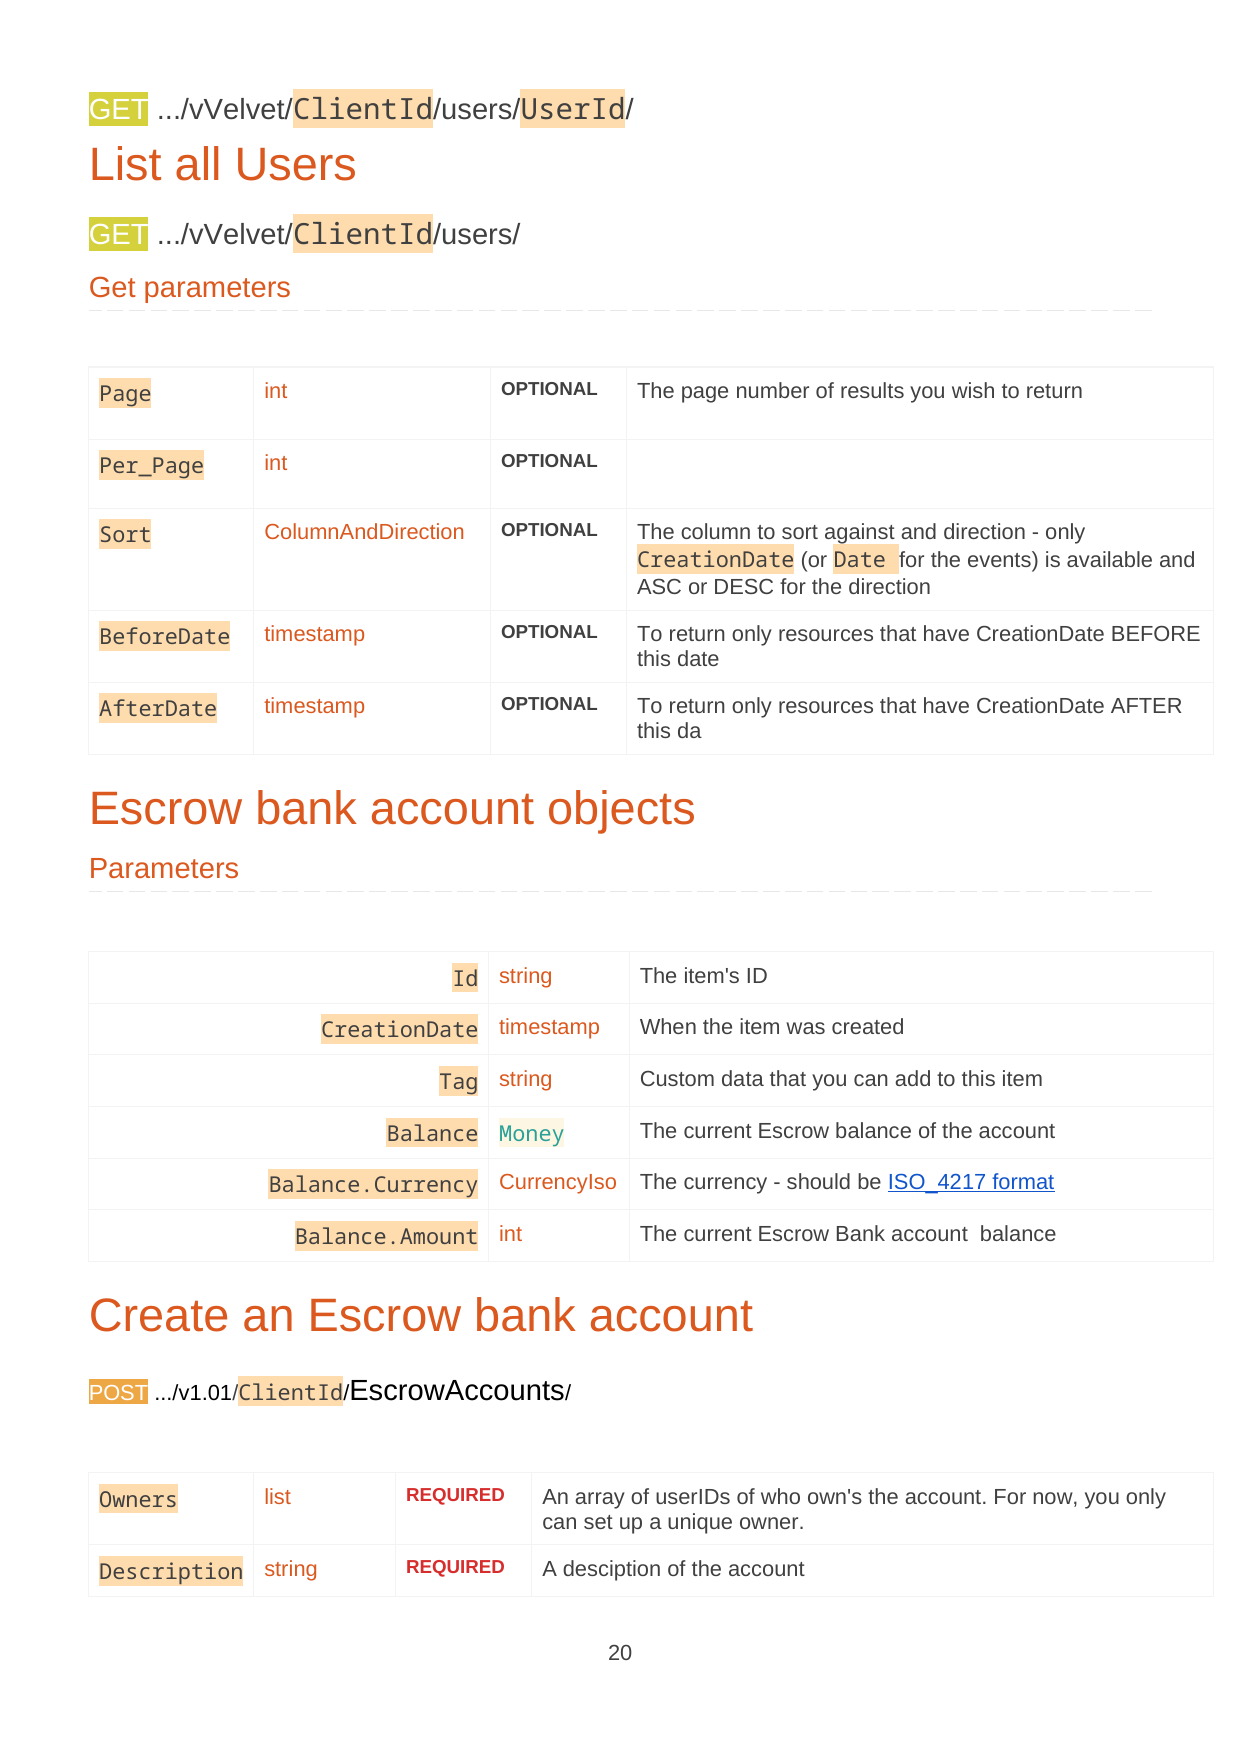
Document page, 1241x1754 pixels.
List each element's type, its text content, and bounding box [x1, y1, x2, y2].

table_cell [627, 440, 1213, 507]
table_cell int [489, 1210, 629, 1261]
table_header REQUIRED [396, 1473, 531, 1544]
table_cell Description [89, 1545, 253, 1596]
table_cell The current Escrow balance of the account [630, 1107, 1213, 1158]
table_header string [489, 952, 629, 1003]
subtitle List all Users [88, 88, 1152, 191]
table_cell string [489, 1055, 629, 1106]
table_cell The current Escrow Bank account balance [630, 1210, 1213, 1261]
table_header int [254, 368, 490, 439]
table_cell Money [489, 1107, 629, 1158]
table_cell Sort [89, 509, 253, 609]
table_cell CurrencyIso [489, 1159, 629, 1209]
table_cell timestamp [254, 683, 490, 754]
table_header Owners [89, 1473, 253, 1544]
table_cell Balance [89, 1107, 488, 1158]
subtitle GET .../vVelvet/ClientId/users/ [88, 213, 1152, 253]
table_cell OPTIONAL [491, 611, 626, 682]
table_cell CreationDate [89, 1004, 488, 1054]
table_cell AfterDate [89, 683, 253, 754]
table_cell OPTIONAL [491, 440, 626, 507]
table_cell To return only resources that have CreationDate AFTER this da [627, 683, 1213, 754]
table_header list [254, 1473, 395, 1544]
table_cell timestamp [489, 1004, 629, 1054]
table_cell OPTIONAL [491, 683, 626, 754]
subtitle Get parameters [88, 270, 1152, 311]
text POST .../v1.01/ClientId/EscrowAccounts/ [88, 1372, 1152, 1406]
table_cell A desciption of the account [532, 1545, 1213, 1596]
table_cell string [254, 1545, 395, 1596]
table_cell Per_Page [89, 440, 253, 507]
table_cell When the item was created [630, 1004, 1213, 1054]
table_cell Custom data that you can add to this item [630, 1055, 1213, 1106]
table_cell BeforeDate [89, 611, 253, 682]
table_cell Balance.Currency [89, 1159, 488, 1209]
table_cell timestamp [254, 611, 490, 682]
table_header The page number of results you wish to return [627, 368, 1213, 439]
table_cell int [254, 440, 490, 507]
table_header Id [89, 952, 488, 1003]
subtitle Create an Escrow bank account [88, 1287, 1152, 1341]
table_cell Balance.Amount [89, 1210, 488, 1261]
table_cell ColumnAndDirection [254, 509, 490, 609]
subtitle Parameters [88, 851, 1152, 892]
table_header An array of userIDs of who own's the account. For now, you only can set up a unique owner. [532, 1473, 1213, 1544]
table_cell OPTIONAL [491, 509, 626, 609]
table_header The item's ID [630, 952, 1213, 1003]
table_header Page [89, 368, 253, 439]
table_cell Tag [89, 1055, 488, 1106]
subtitle Escrow bank account objects [88, 780, 1152, 834]
table_header OPTIONAL [491, 368, 626, 439]
table_cell The currency - should be ISO_4217 format [630, 1159, 1213, 1209]
table_cell The column to sort against and direction - only CreationDate (or Date for the events) is available and ASC or DESC for the direction [627, 509, 1213, 609]
table_cell To return only resources that have CreationDate BEFORE this date [627, 611, 1213, 682]
table_cell REQUIRED [396, 1545, 531, 1596]
